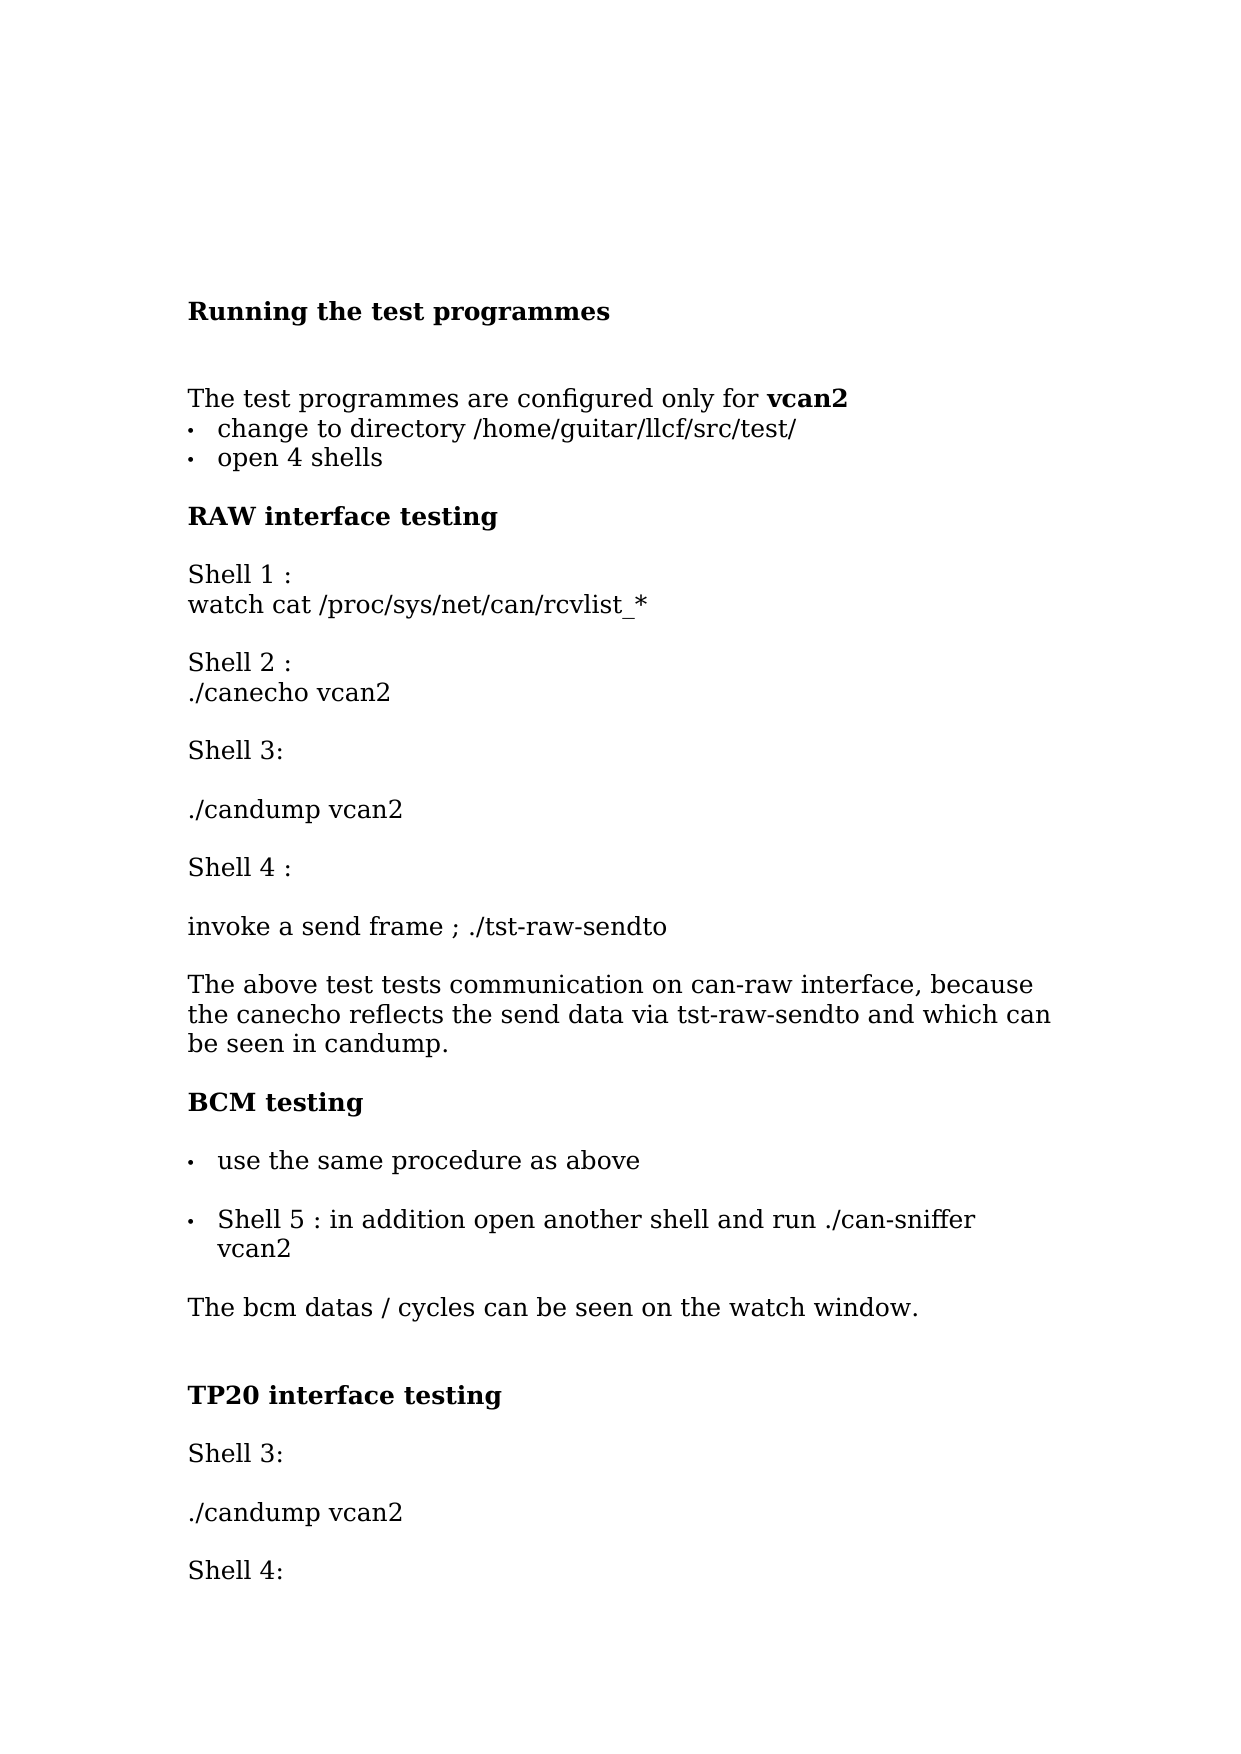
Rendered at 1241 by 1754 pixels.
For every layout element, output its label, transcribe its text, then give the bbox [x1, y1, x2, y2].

text BCM testing [187, 1088, 1053, 1117]
text TP20 interface testing [187, 1381, 1053, 1410]
text The above test tests communication on can-raw interface, because the canecho reflects the send data via tst-raw-sendto and which can be seen in candump. [187, 971, 1053, 1058]
text ./candump vcan2 [187, 1498, 1053, 1527]
text ./candump vcan2 [187, 795, 1053, 824]
list use the same procedure as above [187, 1146, 1053, 1176]
text The bcm datas / cycles can be seen on the watch window. [187, 1293, 1053, 1322]
text Shell 3: [187, 736, 1053, 766]
text Running the test programmes [187, 296, 1053, 326]
text ./canecho vcan2 [187, 678, 1053, 707]
text Shell 4: [187, 1556, 1053, 1586]
list open 4 shells [187, 443, 1053, 472]
text RAW interface testing [187, 502, 1053, 531]
text Shell 4 : [187, 853, 1053, 883]
text Shell 2 : [187, 648, 1053, 678]
text invoke a send frame ; ./tst-raw-sendto [187, 912, 1053, 941]
list Shell 5 : in addition open another shell and run ./can-sniffer vcan2 [187, 1205, 1053, 1263]
text Shell 3: [187, 1439, 1053, 1468]
text The test programmes are configured only for vcan2 [187, 384, 1053, 414]
text Shell 1 : [187, 561, 1053, 590]
text watch cat /proc/sys/net/can/rcvlist_* [187, 590, 1053, 619]
list change to directory /home/guitar/llcf/src/test/ [187, 414, 1053, 443]
